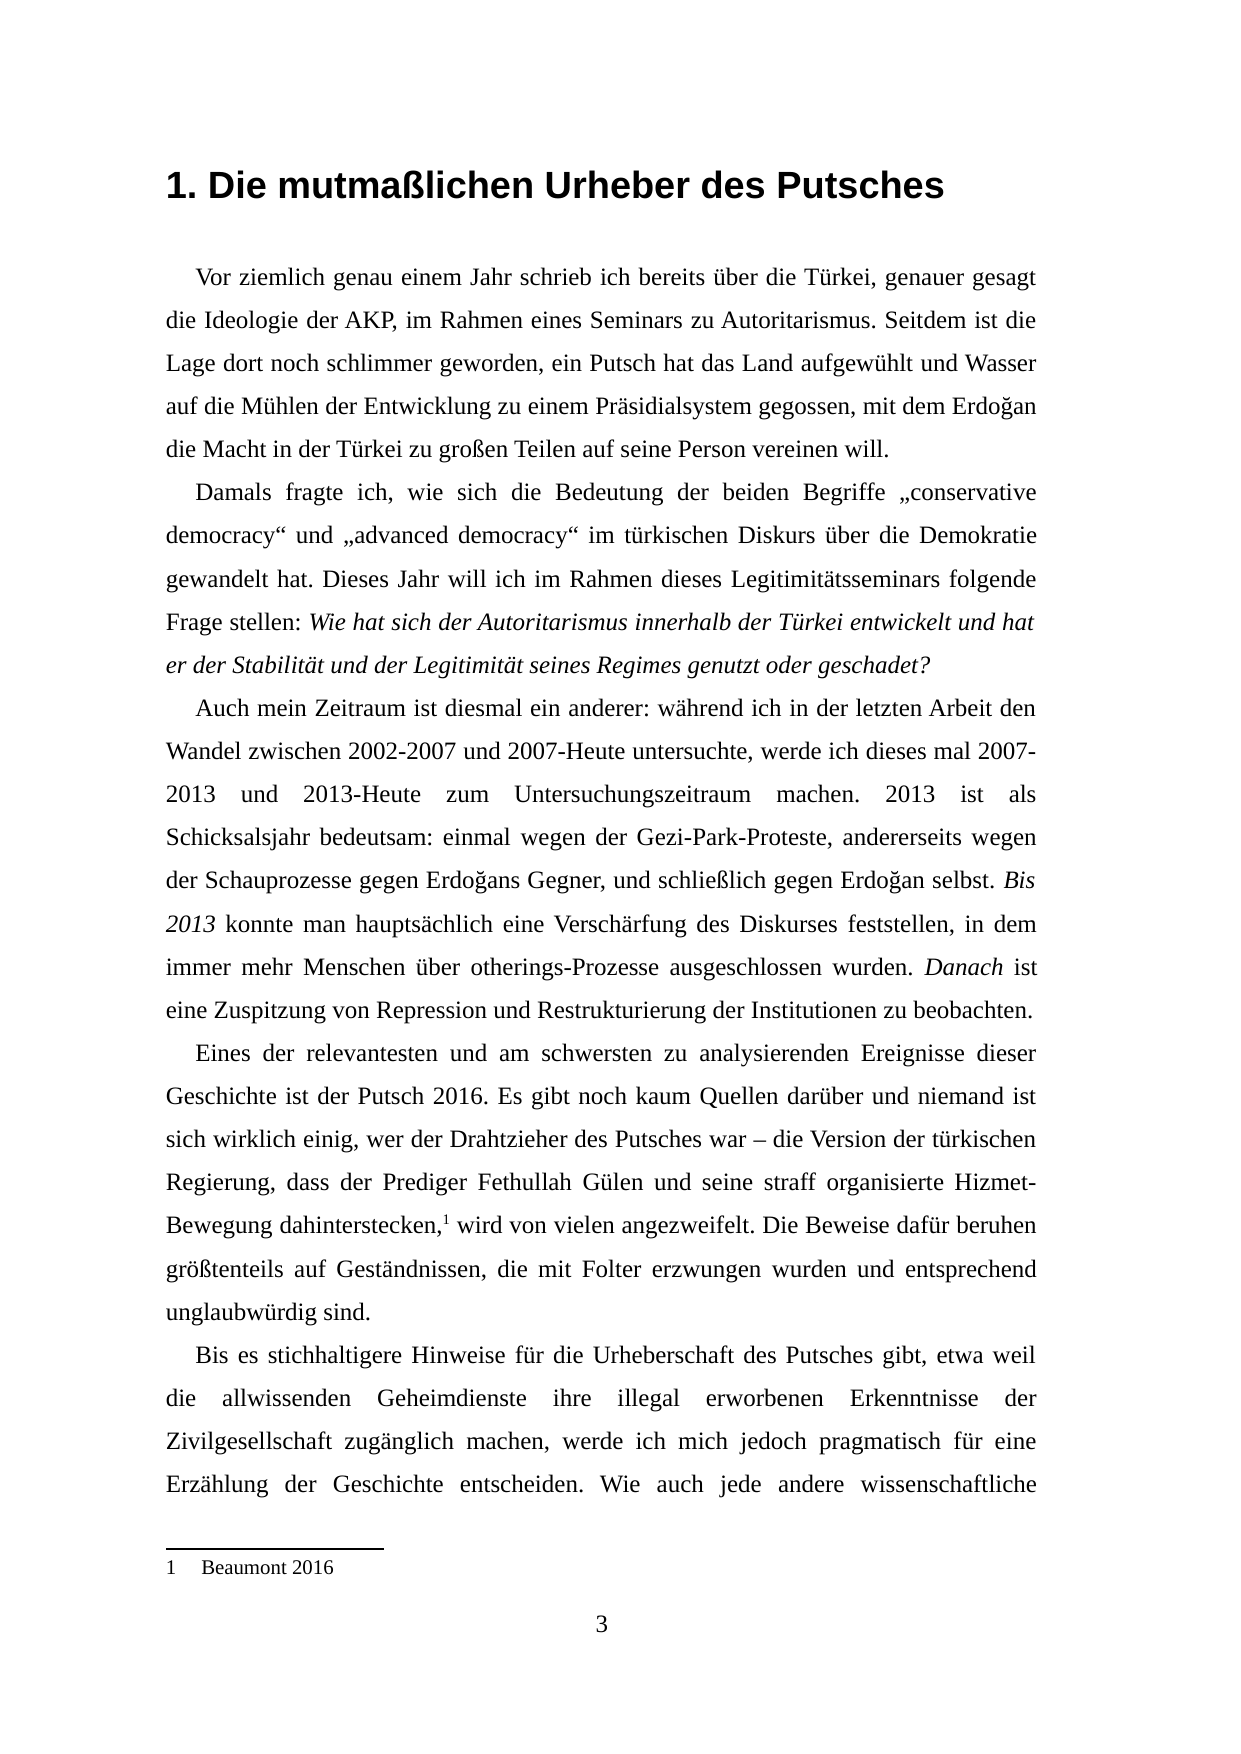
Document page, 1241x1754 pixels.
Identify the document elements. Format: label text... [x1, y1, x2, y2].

text Auch mein Zeitraum ist diesmal ein anderer: während ich in der letzten Arbeit den Wandel zwischen 2002-2007 und 2007-Heute untersuchte, werde ich dieses mal 2007-2013 und 2013-Heute zum Untersuchungszeitraum machen. 2013 ist als Schicksalsjahr bedeutsam: einmal wegen der Gezi-Park-Proteste, andererseits wegen der Schauprozesse gegen Erdoğans Gegner, und schließlich gegen Erdoğan selbst. Bis 2013 konnte man hauptsächlich eine Verschärfung des Diskurses feststellen, in dem immer mehr Menschen über otherings-Prozesse ausgeschlossen wurden. Danach ist eine Zuspitzung von Repression und Restrukturierung der Institutionen zu beobachten. [166, 693, 1037, 1024]
text Eines der relevantesten und am schwersten zu analysierenden Ereignisse dieser Geschichte ist der Putsch 2016. Es gibt noch kaum Quellen darüber und niemand ist sich wirklich einig, wer der Drahtzieher des Putsches war – die Version der türkischen Regierung, dass der Prediger Fethullah Gülen und seine straff organisierte Hizmet-Bewegung dahinterstecken, wird von vielen angezweifelt. Die Beweise dafür beruhen größtenteils auf Geständnissen, die mit Folter erzwungen wurden und entsprechend unglaubwürdig sind. [166, 1038, 1037, 1326]
subtitle 1. Die mutmaßlichen Urheber des Putsches [166, 162, 1037, 206]
text Vor ziemlich genau einem Jahr schrieb ich bereits über die Türkei, genauer gesagt die Ideologie der AKP, im Rahmen eines Seminars zu Autoritarismus. Seitdem ist die Lage dort noch schlimmer geworden, ein Putsch hat das Land aufgewühlt und Wasser auf die Mühlen der Entwicklung zu einem Präsidialsystem gegossen, mit dem Erdoğan die Macht in der Türkei zu großen Teilen auf seine Person vereinen will. [166, 262, 1037, 463]
text Beaumont 2016 [166, 1555, 1037, 1579]
text Bis es stichhaltigere Hinweise für die Urheberschaft des Putsches gibt, etwa weil die allwissenden Geheimdienste ihre illegal erworbenen Erkenntnisse der Zivilgesellschaft zugänglich machen, werde ich mich jedoch pragmatisch für eine Erzählung der Geschichte entscheiden. Wie auch jede andere wissenschaftliche [166, 1340, 1037, 1498]
text Damals fragte ich, wie sich die Bedeutung der beiden Begriffe „conservative democracy“ und „advanced democracy“ im türkischen Diskurs über die Demokratie gewandelt hat. Dieses Jahr will ich im Rahmen dieses Legitimitätsseminars folgende Frage stellen: Wie hat sich der Autoritarismus innerhalb der Türkei entwickelt und hat er der Stabilität und der Legitimität seines Regimes genutzt oder geschadet? [166, 477, 1037, 679]
